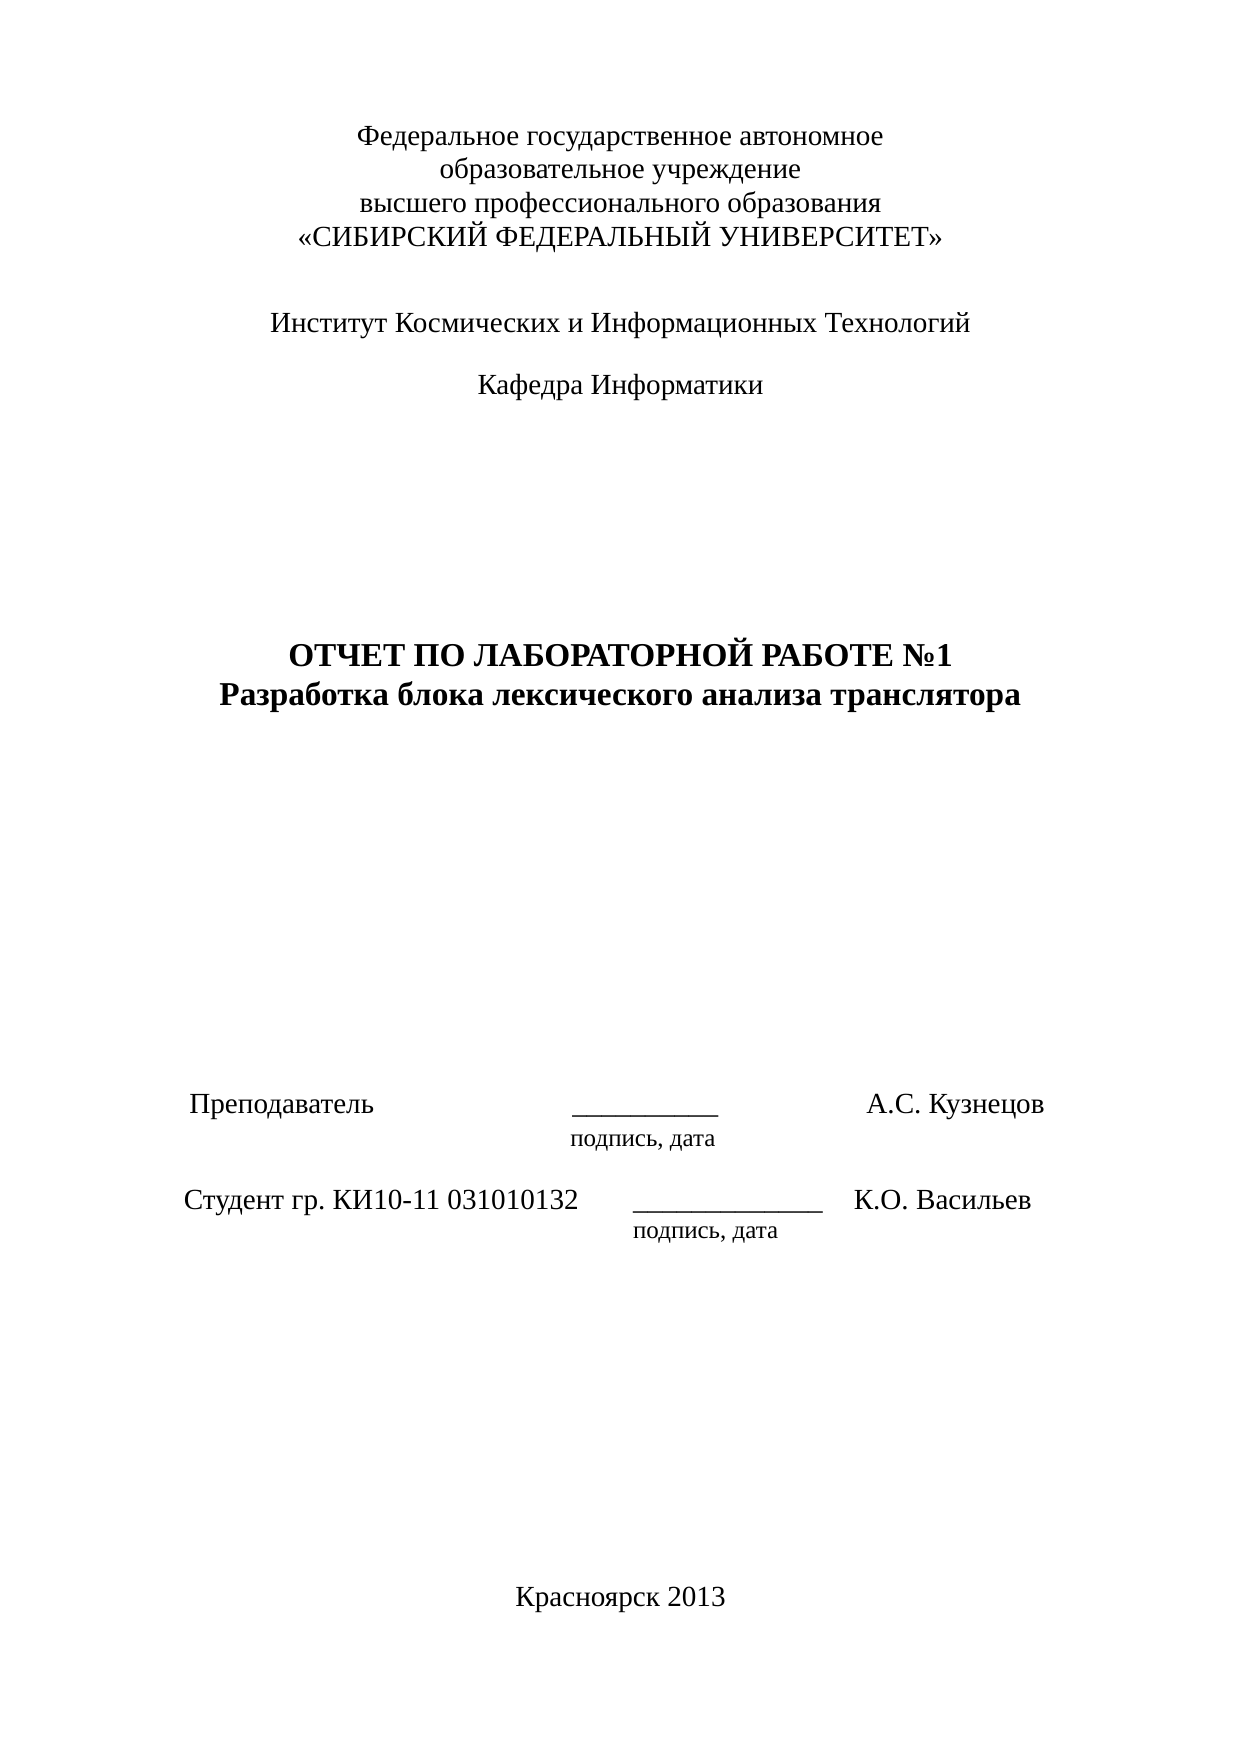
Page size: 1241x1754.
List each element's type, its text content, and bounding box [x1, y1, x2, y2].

text подпись, дата [118, 1215, 1122, 1244]
text Красноярск 2013 [118, 1579, 1122, 1613]
text Преподаватель __________ А.С. Кузнецов [189, 1086, 1122, 1119]
text Студент гр. КИ10-11 031010132 _____________ К.О. Васильев [118, 1182, 1122, 1215]
text «СИБИРСКИЙ ФЕДЕРАЛЬНЫЙ УНИВЕРСИТЕТ» [118, 219, 1122, 252]
text Федеральное государственное автономное [118, 118, 1122, 152]
text ОТЧЕТ ПО ЛАБОРАТОРНОЙ РАБОТЕ №1 [118, 636, 1122, 674]
text Институт Космических и Информационных Технологий [118, 305, 1122, 338]
text Кафедра Информатики [118, 367, 1122, 401]
text высшего профессионального образования [118, 185, 1122, 219]
text Разработка блока лексического анализа транслятора [118, 674, 1122, 712]
text образовательное учреждение [118, 152, 1122, 185]
text подпись, дата [118, 1119, 1122, 1153]
